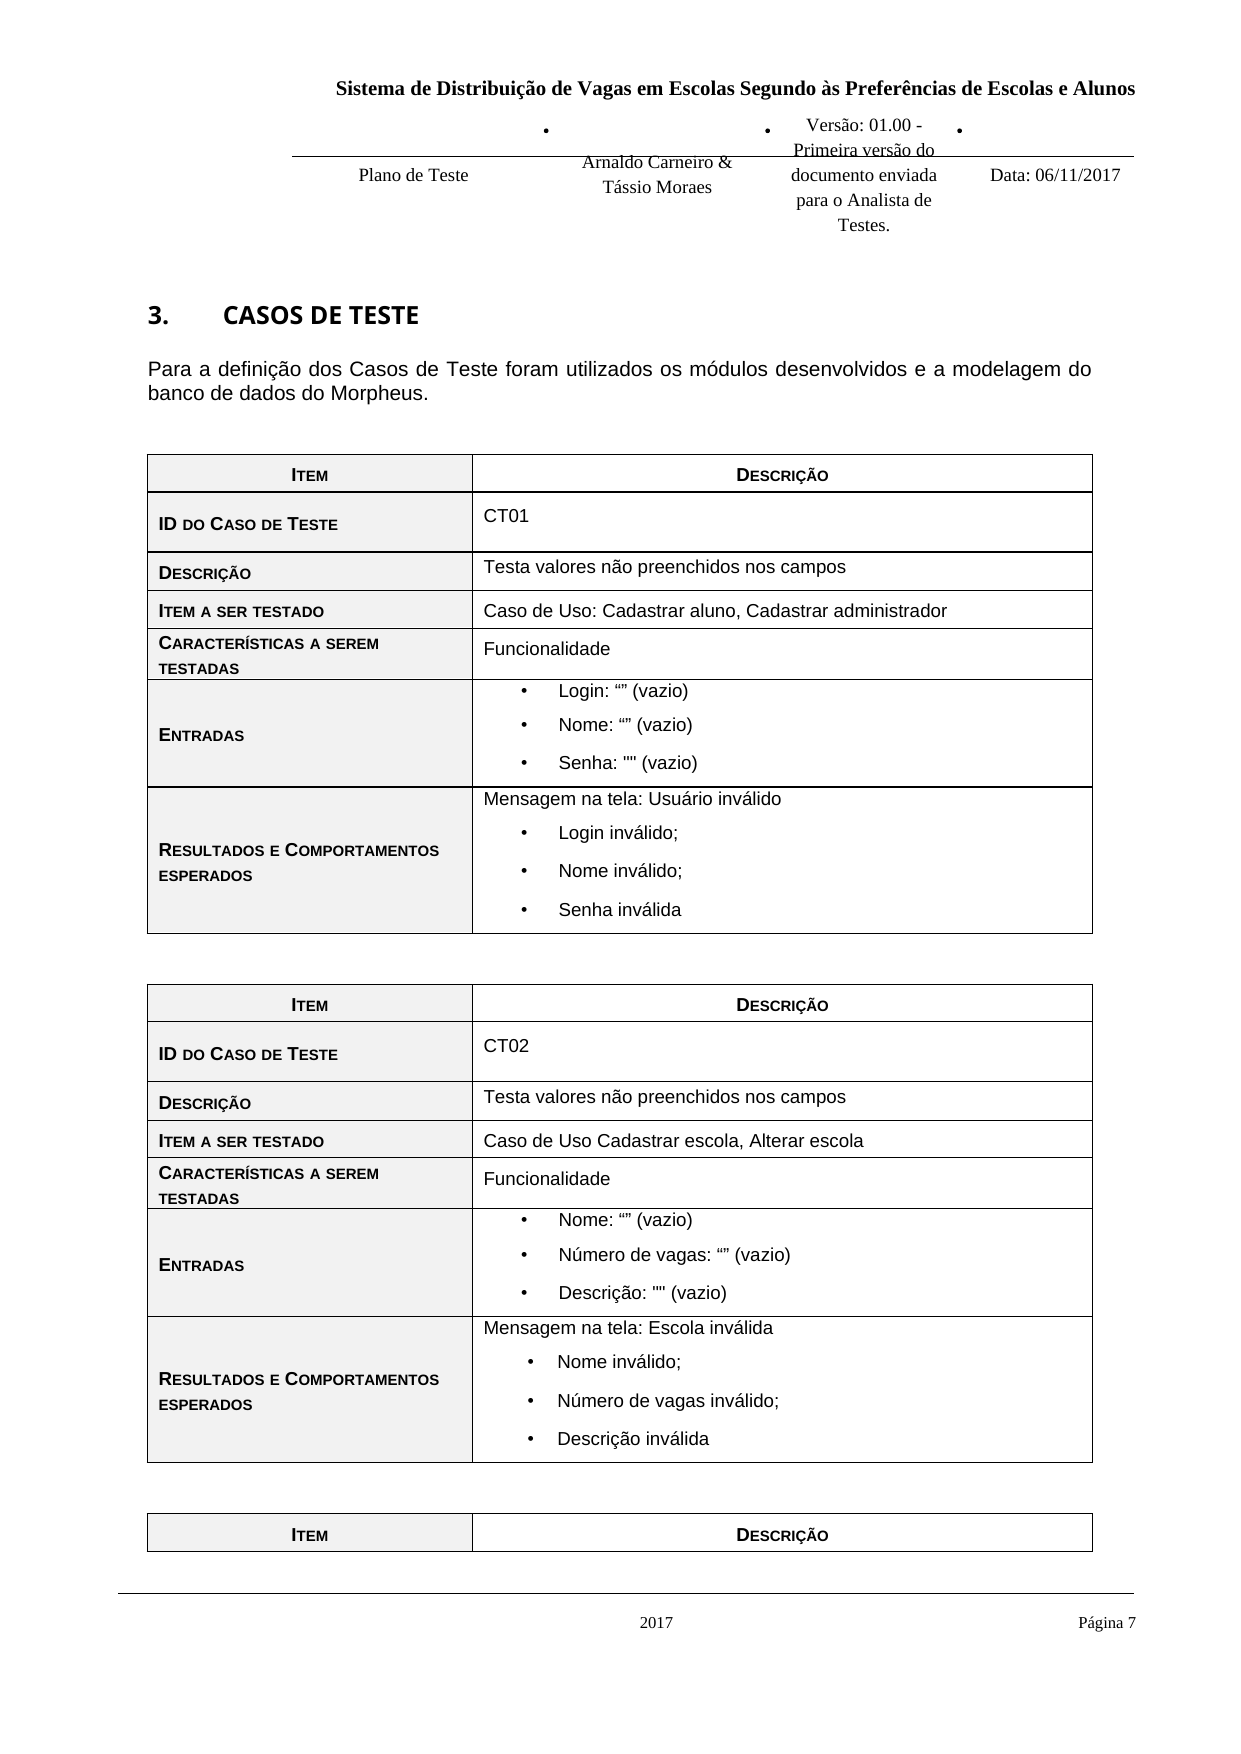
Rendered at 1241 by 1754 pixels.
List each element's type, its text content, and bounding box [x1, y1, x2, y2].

table_cell Login: “” (vazio) Nome: “” (vazio) Senha: "" (vazio) [473, 680, 1092, 786]
table_cell Resultados e Comportamentos esperados [148, 788, 472, 932]
table_cell Testa valores não preenchidos nos campos [473, 1082, 1092, 1120]
table_cell Características a serem testadas [148, 629, 472, 678]
table_cell CT02 [473, 1022, 1092, 1081]
table_header Descrição [473, 1514, 1092, 1551]
table_header Descrição [473, 985, 1092, 1021]
table_cell ID do Caso de Teste [148, 1022, 472, 1081]
table_header Item [148, 1514, 472, 1551]
subtitle CASOS DE TESTE [148, 298, 1092, 332]
table_cell ID do Caso de Teste [148, 493, 472, 551]
table_cell Nome: “” (vazio) Número de vagas: “” (vazio) Descrição: "" (vazio) [473, 1209, 1092, 1316]
table_cell Entradas [148, 680, 472, 786]
table_cell Mensagem na tela: Escola inválida Nome inválido; Número de vagas inválido; Descrição inválida [473, 1317, 1092, 1462]
table_header Item [148, 985, 472, 1021]
table_cell Resultados e Comportamentos esperados [148, 1317, 472, 1462]
table_cell Caso de Uso Cadastrar escola, Alterar escola [473, 1121, 1092, 1157]
table_cell Funcionalidade [473, 629, 1092, 678]
table_cell Entradas [148, 1209, 472, 1316]
table_cell Item a ser testado [148, 1121, 472, 1157]
table_cell Item a ser testado [148, 591, 472, 627]
table_cell Caso de Uso: Cadastrar aluno, Cadastrar administrador [473, 591, 1092, 627]
text Para a definição dos Casos de Teste foram utilizados os módulos desenvolvidos e a modelagem do banco de dados do Morpheus. [148, 357, 1092, 405]
table_header Descrição [473, 455, 1092, 491]
table_cell Funcionalidade [473, 1158, 1092, 1208]
table_cell Características a serem testadas [148, 1158, 472, 1208]
table_cell Mensagem na tela: Usuário inválido Login inválido; Nome inválido; Senha inválida [473, 788, 1092, 932]
table_header Item [148, 455, 472, 491]
table_cell Testa valores não preenchidos nos campos [473, 553, 1092, 590]
table_cell Descrição [148, 1082, 472, 1120]
table_cell CT01 [473, 493, 1092, 551]
table_cell Descrição [148, 553, 472, 590]
